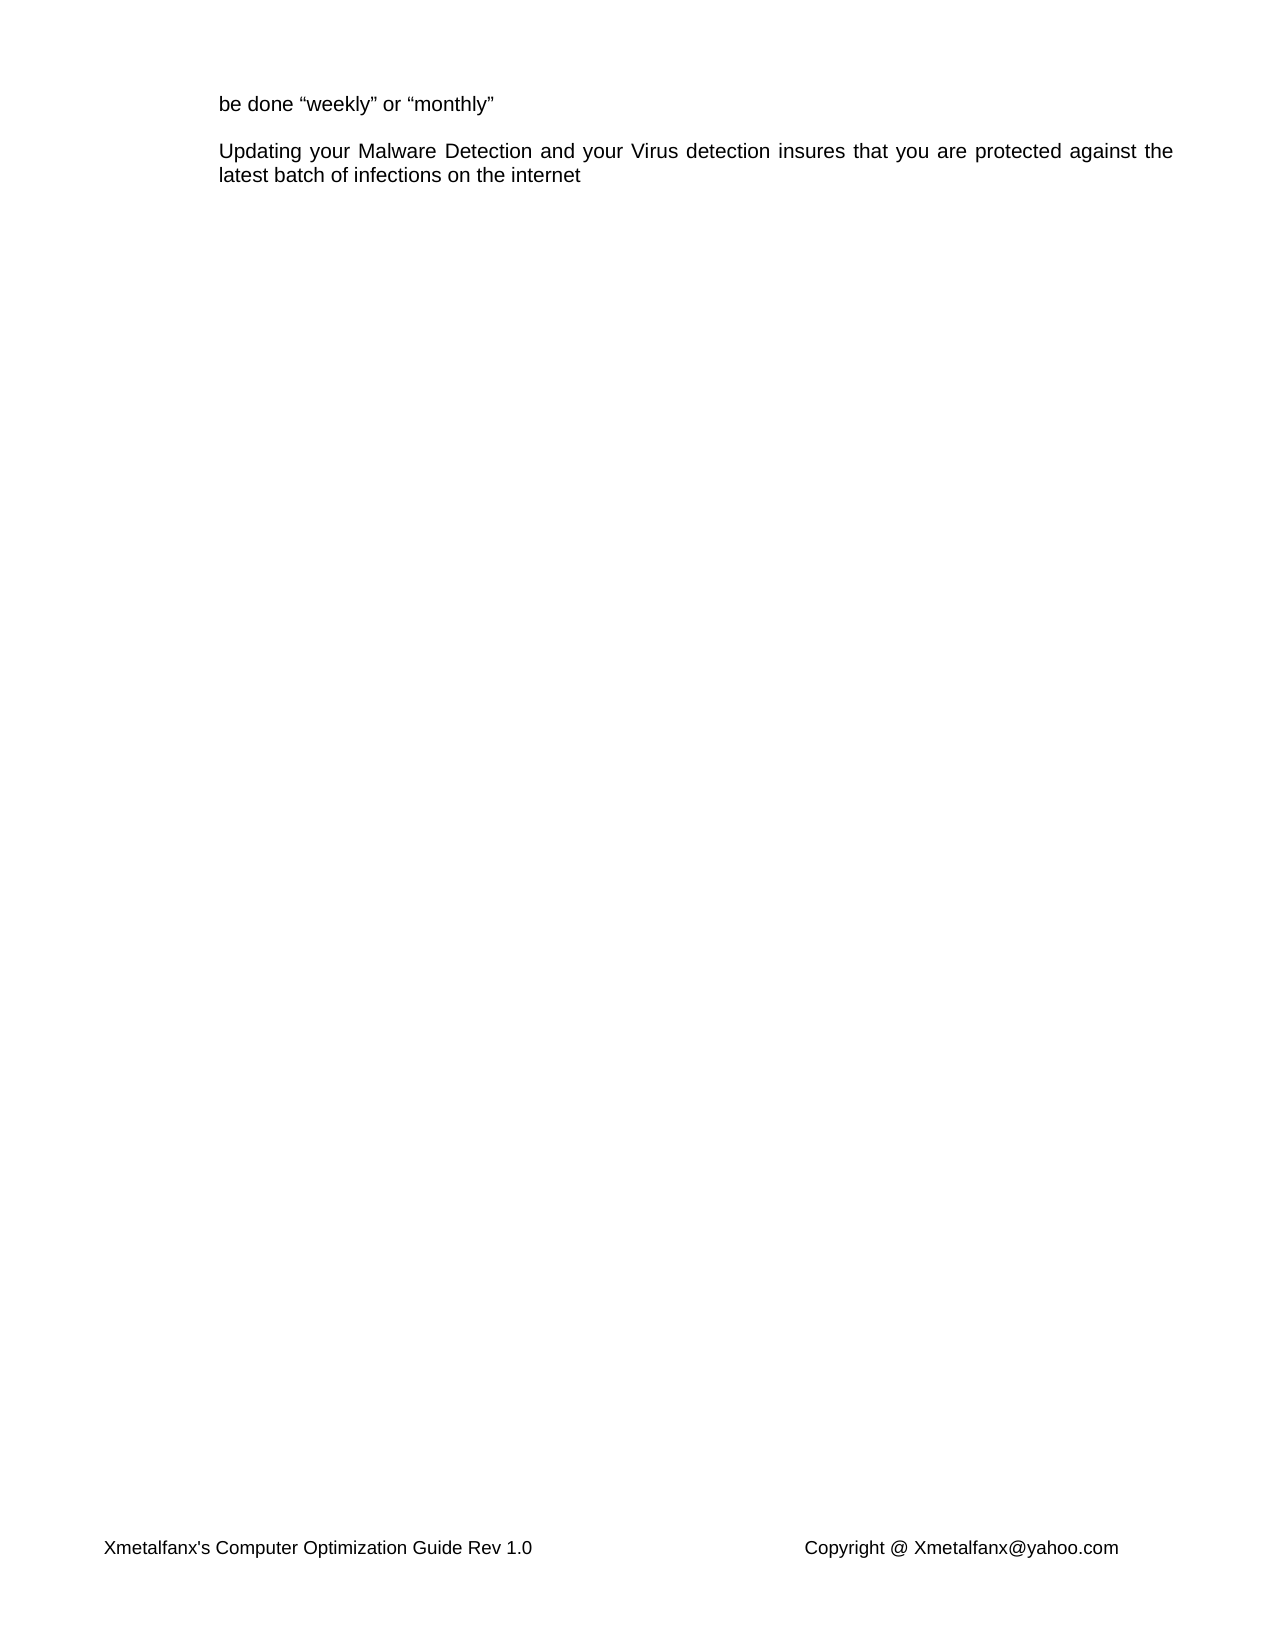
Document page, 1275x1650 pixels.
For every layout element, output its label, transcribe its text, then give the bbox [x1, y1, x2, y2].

text Updating your Malware Detection and your Virus detection insures that you are protected against the latest batch of infections on the internet [218, 139, 1174, 187]
text be done “weekly” or “monthly” [218, 91, 1174, 115]
